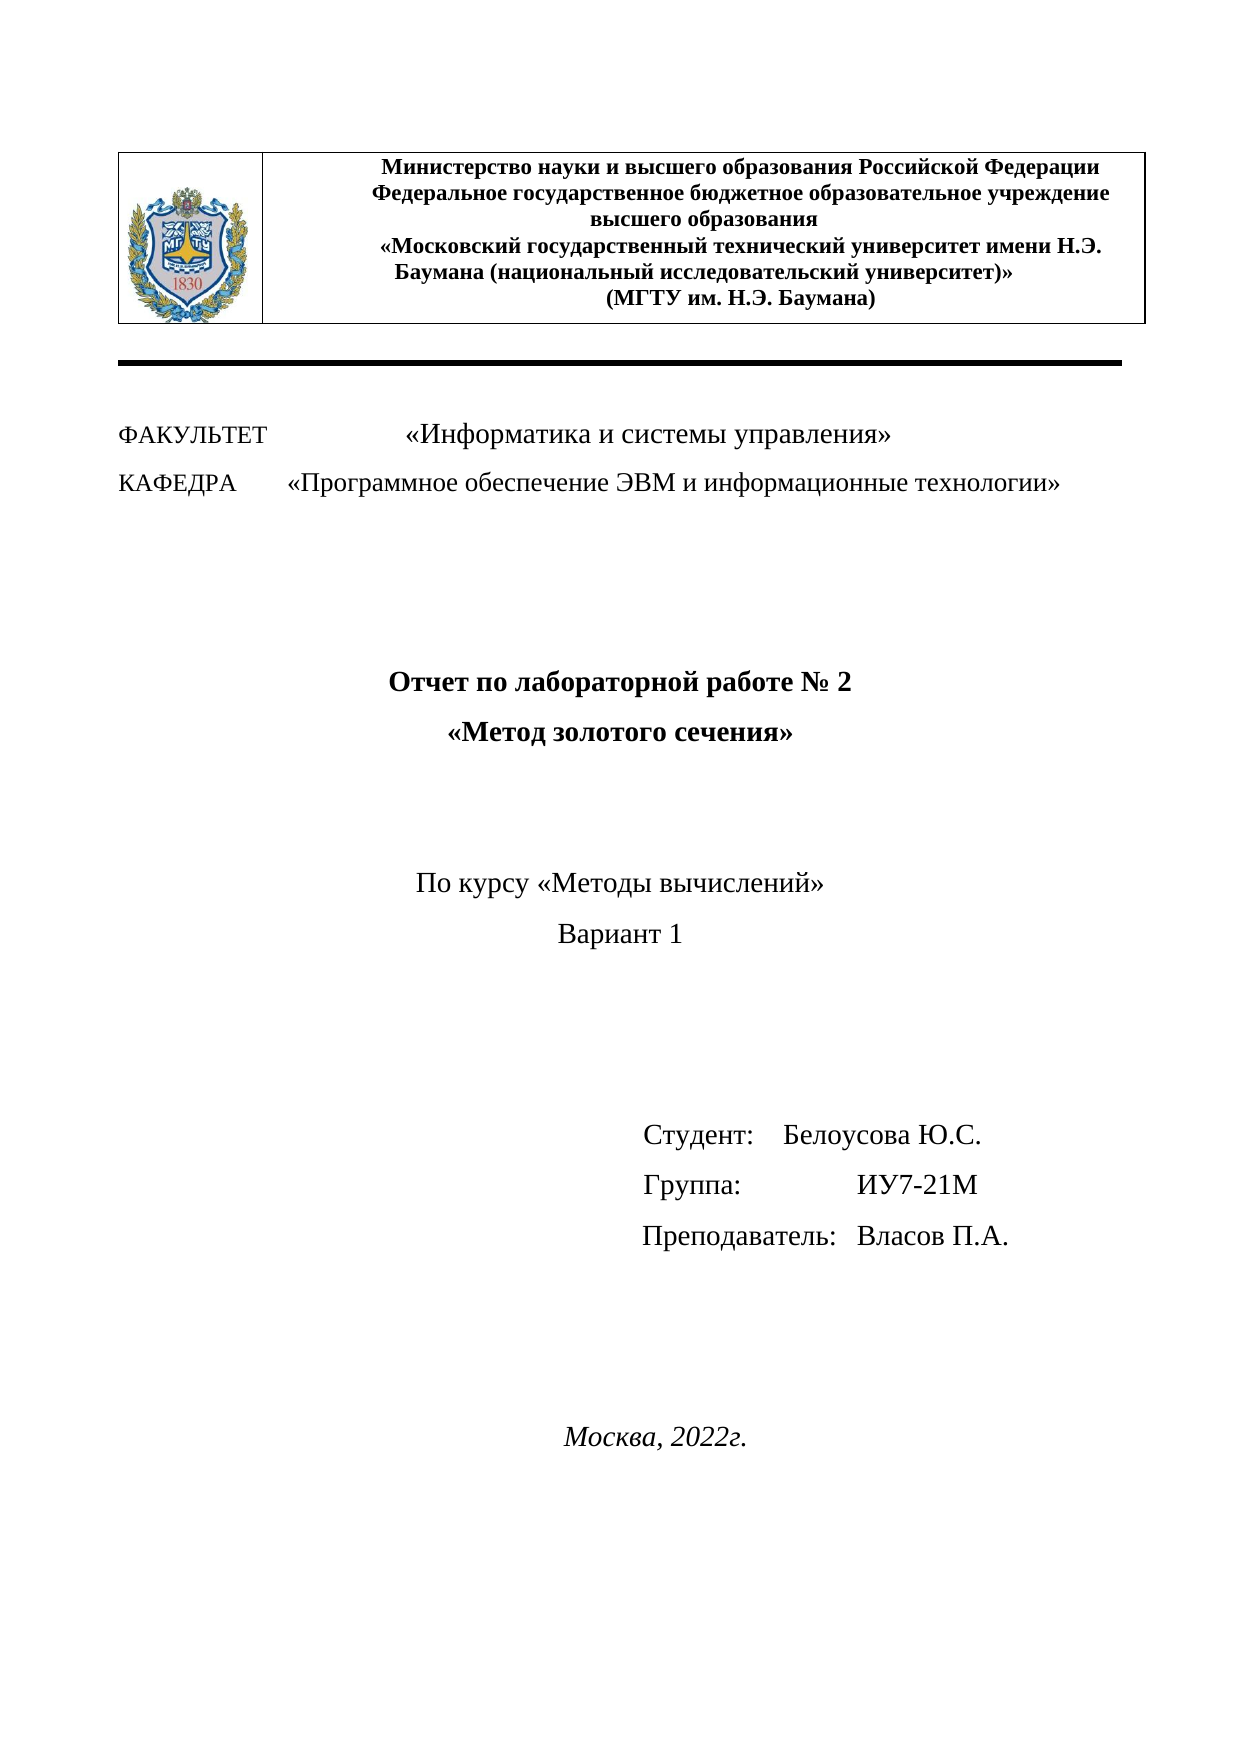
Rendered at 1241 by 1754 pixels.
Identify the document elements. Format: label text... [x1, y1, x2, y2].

text Москва, 2022г. [118, 1419, 1122, 1452]
text ФАКУЛЬТЕТ «Информатика и системы управления» [118, 416, 1122, 450]
text Вариант 1 [118, 916, 1122, 949]
text Группа: ИУ7-21М [568, 1167, 1122, 1201]
table_header [119, 153, 262, 323]
text «Метод золотого сечения» [118, 714, 1122, 748]
text Преподаватель: Власов П.А. [568, 1218, 1122, 1251]
table_header Министерство науки и высшего образования Российской Федерации Федеральное государственное бюджетное образовательное учреждение высшего образования «Московский государственный технический университет имени Н.Э. Баумана (национальный исследовательский университет)» (МГТУ им. Н.Э. Баумана) [263, 153, 1144, 323]
text Отчет по лабораторной работе № 2 [118, 664, 1122, 698]
text КАФЕДРА «Программное обеспечение ЭВМ и информационные технологии» [118, 467, 1122, 498]
text Студент: Белоусова Ю.С. [643, 1117, 1122, 1151]
picture [127, 187, 248, 323]
text По курсу «Методы вычислений» [118, 865, 1122, 899]
